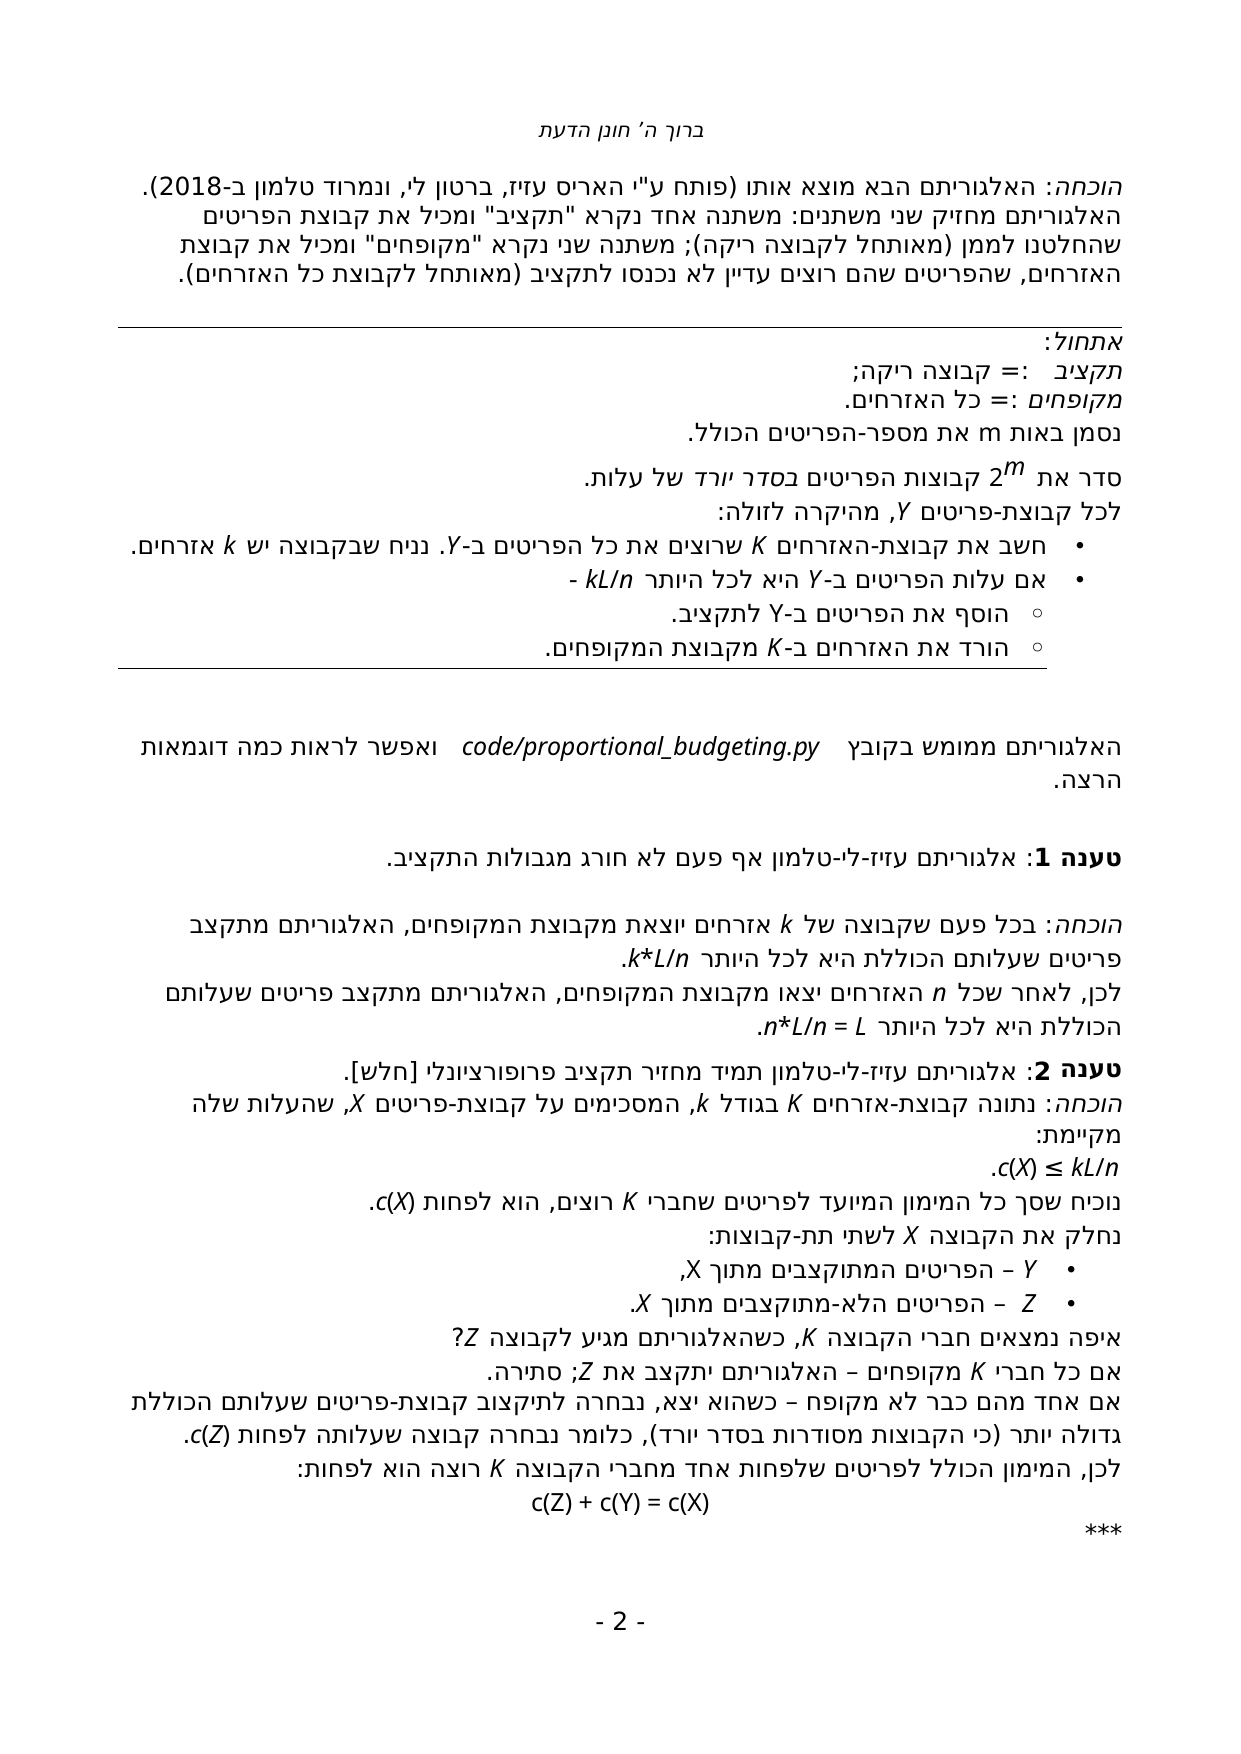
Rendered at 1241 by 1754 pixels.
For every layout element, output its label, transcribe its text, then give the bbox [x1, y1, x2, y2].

text אתחול: [118, 328, 1122, 356]
text סדר את 2m קבוצות הפריטים בסדר יורד של עלות. [118, 449, 1122, 493]
list ‏Y – הפריטים המתוקצבים מתוך X, [118, 1251, 1076, 1285]
list אם עלות הפריטים ב-Y היא לכל היותר kL/n - [118, 561, 1084, 595]
text הוכחה: נתונה קבוצת-אזרחים K בגודל k, המסכימים על קבוצת-פריטים X, שהעלות שלה מקיימת: [118, 1086, 1122, 1149]
text אם אחד מהם כבר לא מקופח – כשהוא יצא, נבחרה לתיקצוב קבוצת-פריטים שעלותם הכוללת גדולה יותר (כי הקבוצות מסודרות בסדר יורד), כלומר נבחרה קבוצה שעלותה לפחות c(Z). [118, 1388, 1122, 1451]
text אם כל חברי K מקופחים – האלגוריתם יתקצב את Z; סתירה. [118, 1353, 1122, 1388]
text c(X) ≤ kL/n. [118, 1149, 1122, 1183]
list הוסף את הפריטים ב-Y לתקציב. [118, 595, 1047, 629]
text תקציב := קבוצה ריקה; [118, 356, 1122, 385]
list Z – הפריטים הלא-מתוקצבים מתוך X. [118, 1285, 1076, 1319]
text הוכחה: בכל פעם שקבוצה של k אזרחים יוצאת מקבוצת המקופחים, האלגוריתם מתקצב פריטים שעלותם הכוללת היא לכל היותר k*L/n. [118, 906, 1122, 974]
list חשב את קבוצת-האזרחים K שרוצים את כל הפריטים ב-Y. נניח שבקבוצה יש k אזרחים. [118, 527, 1084, 561]
text נחלק את הקבוצה X לשתי תת-קבוצות: [118, 1217, 1122, 1251]
text נסמן באות m את מספר-הפריטים הכולל. [118, 414, 1122, 449]
text נוכיח שסך כל המימון המיועד לפריטים שחברי K רוצים, הוא לפחות c(X). [118, 1183, 1122, 1217]
text לכן, לאחר שכל n האזרחים יצאו מקבוצת המקופחים, האלגוריתם מתקצב פריטים שעלותם הכוללת היא לכל היותר n*L/n = L. [118, 974, 1122, 1042]
text הוכחה: האלגוריתם הבא מוצא אותו (פותח ע"י האריס עזיז, ברטון לי, ונמרוד טלמון ב-2018). האלגוריתם מחזיק שני משתנים: משתנה אחד נקרא "תקציב" ומכיל את קבוצת הפריטים שהחלטנו לממן (מאותחל לקבוצה ריקה); משתנה שני נקרא "מקופחים" ומכיל את קבוצת האזרחים, שהפריטים שהם רוצים עדיין לא נכנסו לתקציב (מאותחל לקבוצת כל האזרחים). [118, 172, 1122, 288]
text האלגוריתם ממומש בקובץ code/proportional_budgeting.py ואפשר לראות כמה דוגמאות הרצה. [118, 728, 1122, 797]
text לכל קבוצת-פריטים Y, מהיקרה לזולה: [118, 493, 1122, 527]
text מקופחים := כל האזרחים. [118, 385, 1122, 414]
text טענה 1: אלגוריתם עזיז-לי-טלמון אף פעם לא חורג מגבולות התקציב. [118, 843, 1122, 872]
text איפה נמצאים חברי הקבוצה K, כשהאלגוריתם מגיע לקבוצה Z? [118, 1319, 1122, 1353]
text לכן, המימון הכולל לפריטים שלפחות אחד מחברי הקבוצה K רוצה הוא לפחות: [118, 1451, 1122, 1485]
text *** [118, 1519, 1122, 1551]
text טענה 2: אלגוריתם עזיז-לי-טלמון תמיד מחזיר תקציב פרופורציונלי [חלש]. [118, 1054, 1122, 1086]
list הורד את האזרחים ב-K מקבוצת המקופחים. [118, 629, 1047, 668]
text c(Z) + c(Y) = c(X) [118, 1485, 1122, 1519]
